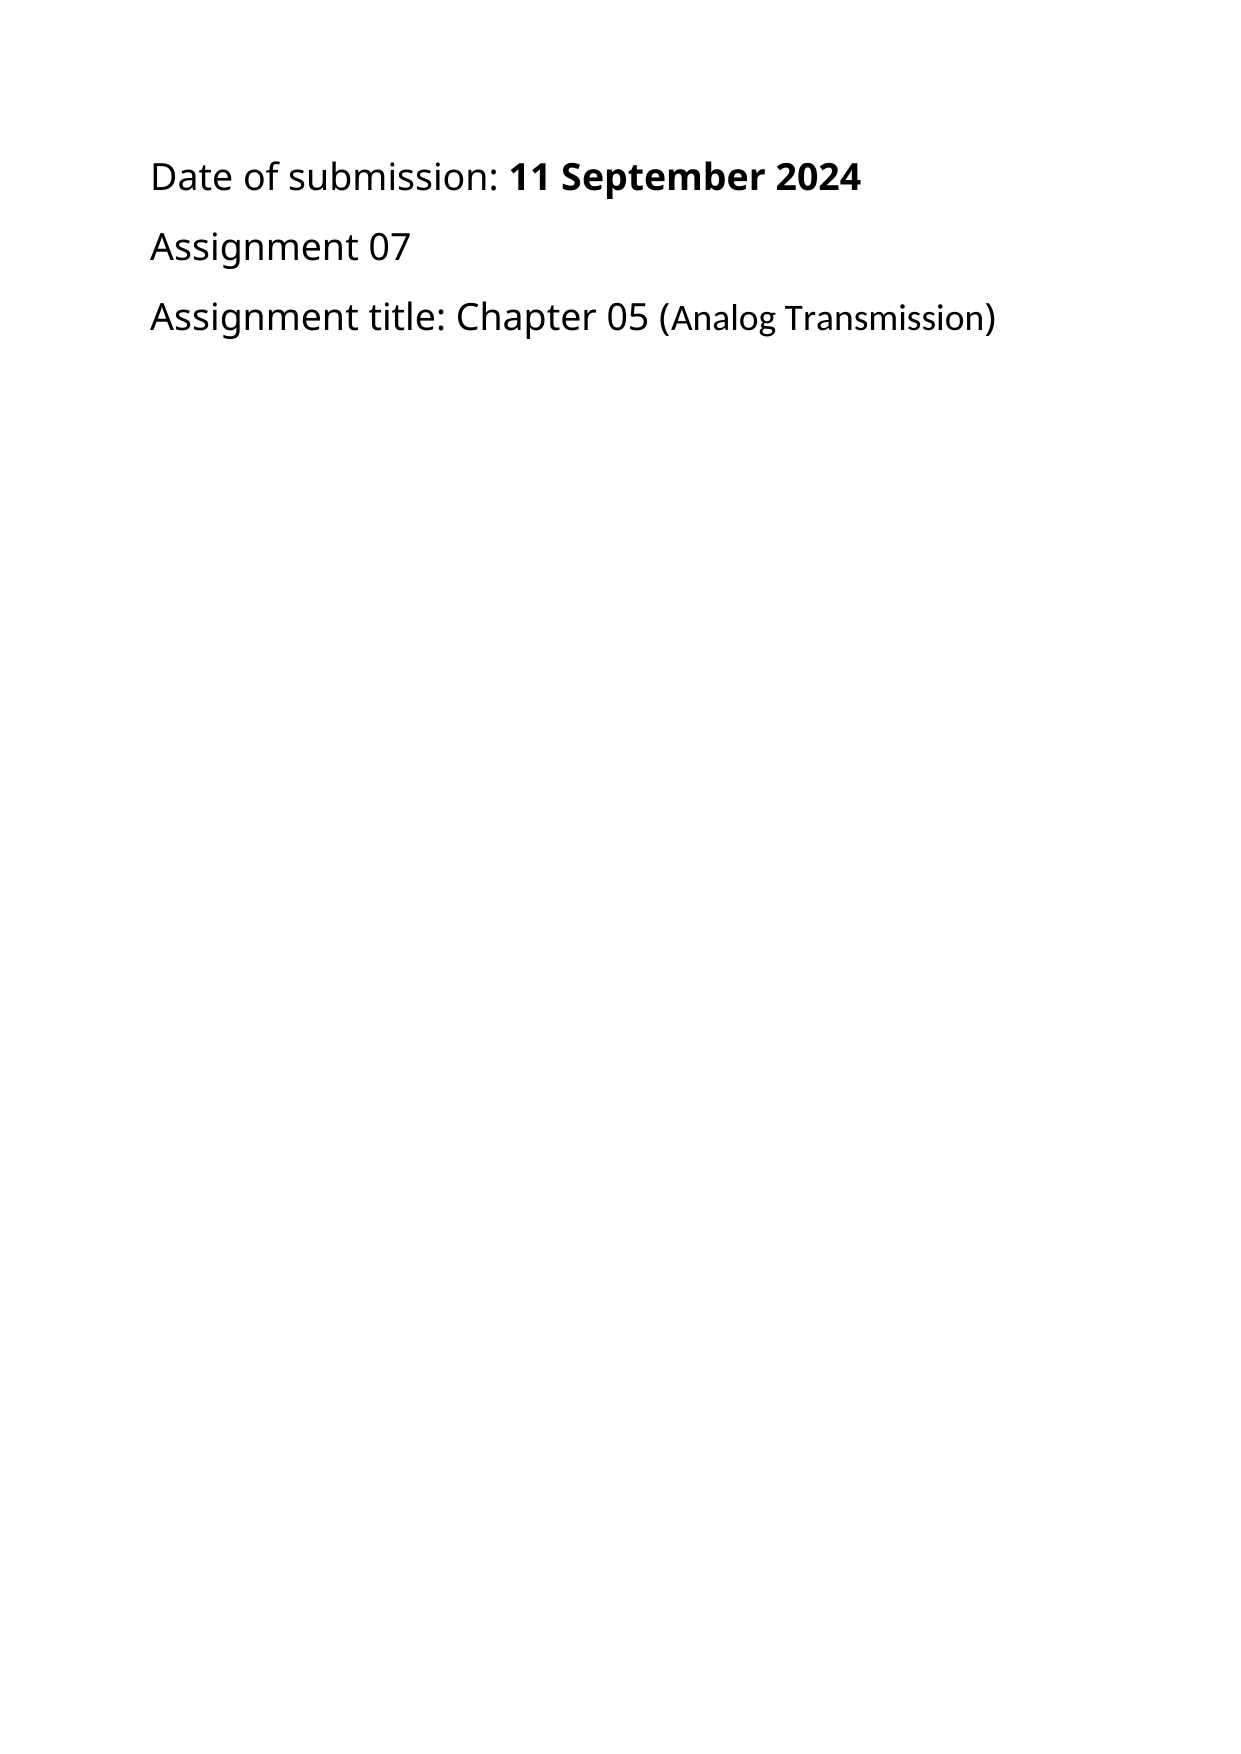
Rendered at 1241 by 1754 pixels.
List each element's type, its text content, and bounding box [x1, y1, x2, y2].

text Assignment 07 [150, 220, 1090, 271]
text Assignment title: Chapter 05 (Analog Transmission) [150, 290, 1090, 341]
text Date of submission: 11 September 2024 [150, 150, 1090, 201]
